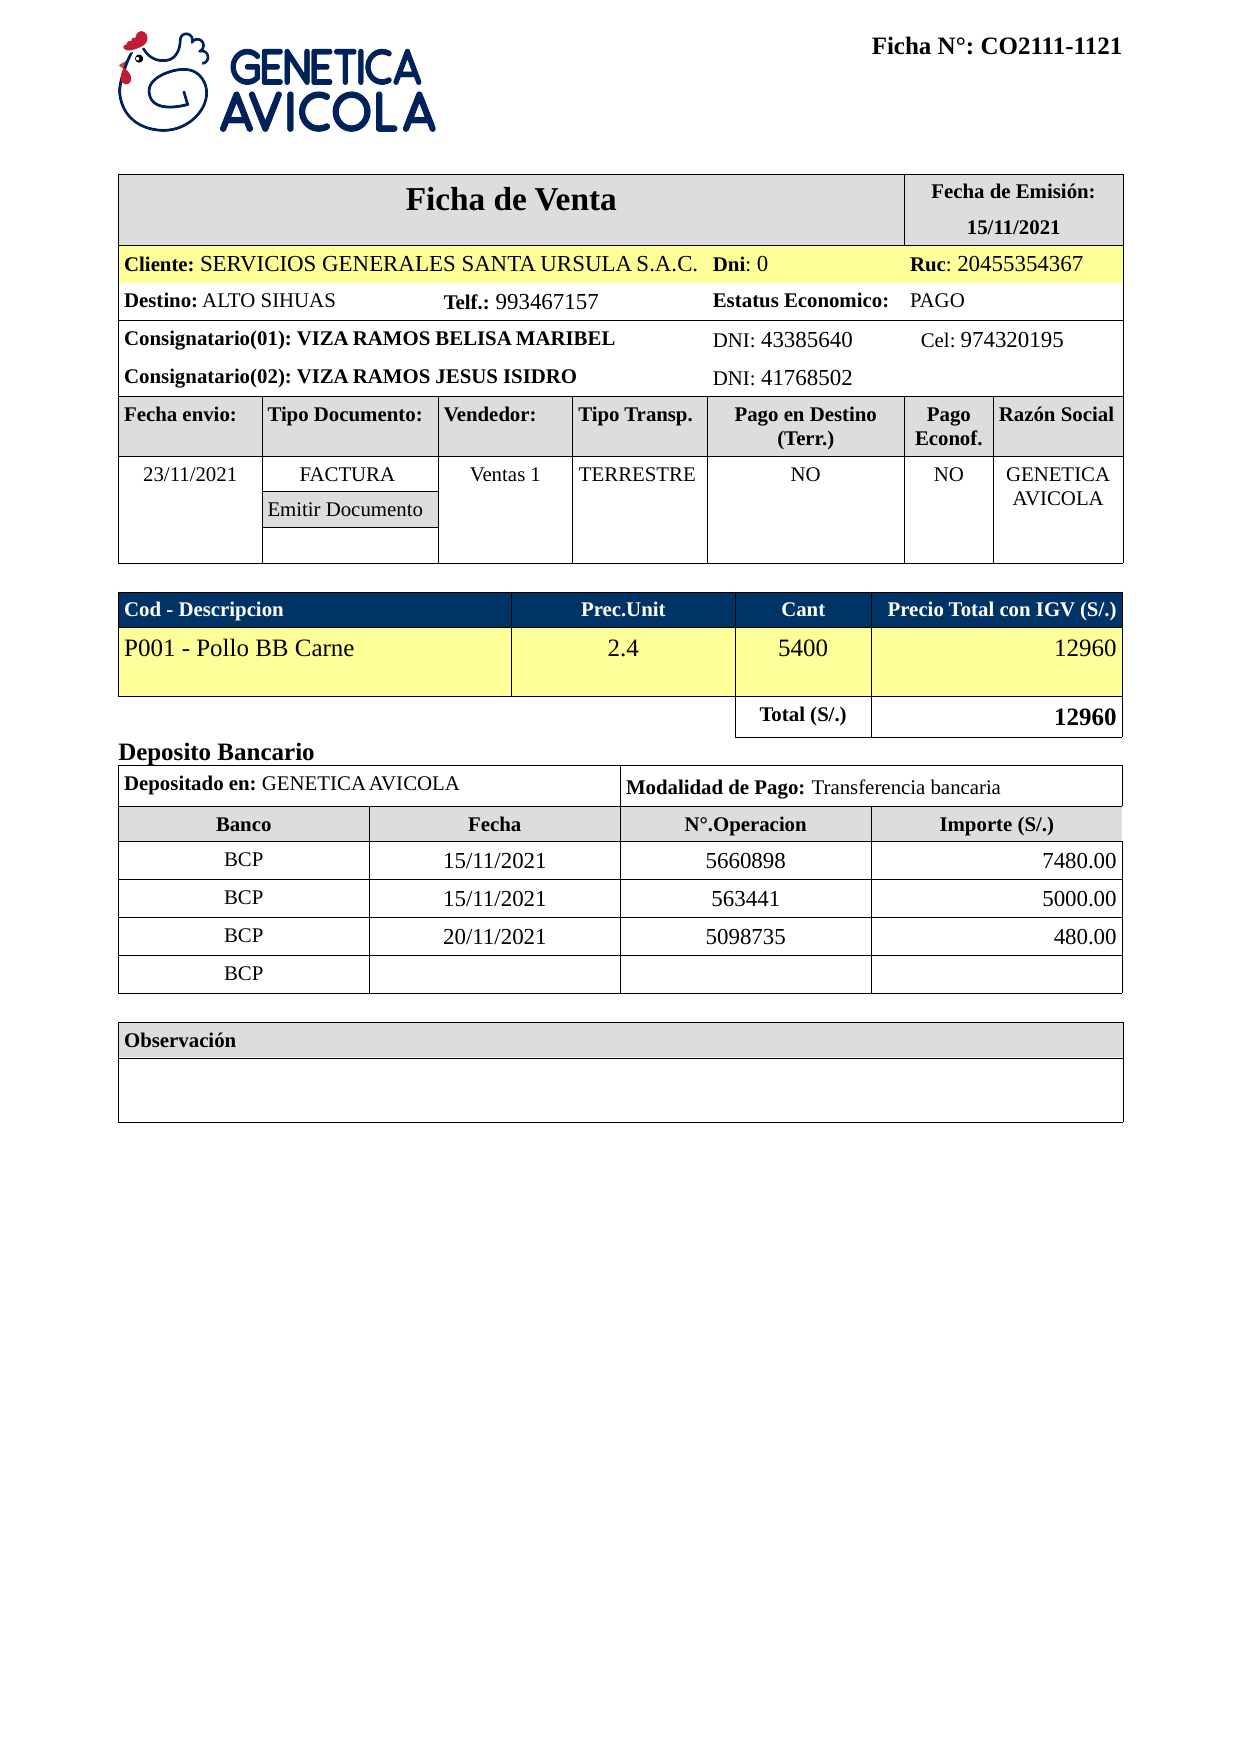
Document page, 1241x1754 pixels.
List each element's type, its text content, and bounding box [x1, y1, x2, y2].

table_cell [119, 1059, 1123, 1122]
table_header Ficha de Venta [119, 175, 904, 245]
table_cell Pago Econof. [905, 397, 993, 456]
table_cell 5000.00 [872, 880, 1122, 917]
table_header Precio Total con IGV (S/.) [872, 593, 1122, 627]
table_cell 15/11/2021 [905, 209, 1123, 245]
table_cell Consignatario(02): VIZA RAMOS JESUS ISIDRO [119, 358, 707, 396]
table_cell [511, 697, 735, 737]
table_cell Fecha [370, 807, 620, 841]
table_cell BCP [119, 956, 369, 993]
table_cell Destino: ALTO SIHUAS [119, 283, 438, 320]
table_header Cant [736, 593, 871, 627]
table_cell [370, 956, 620, 993]
table_cell FACTURA [263, 457, 438, 491]
table_cell 23/11/2021 [119, 457, 262, 563]
table_cell Estatus Economico: [707, 283, 904, 320]
table_cell Tipo Documento: [263, 397, 438, 456]
picture [118, 31, 436, 132]
table_cell 12960 [872, 697, 1122, 737]
table_cell TERRESTRE [573, 457, 707, 563]
table_cell NO [708, 457, 904, 563]
table_header Cod - Descripcion [119, 593, 511, 627]
table_cell GENETICA AVICOLA [994, 457, 1123, 563]
table_cell Fecha envio: [119, 397, 262, 456]
table_cell DNI: 41768502 [707, 358, 1123, 396]
table_cell Cliente: SERVICIOS GENERALES SANTA URSULA S.A.C. [119, 246, 707, 283]
table_cell Tipo Transp. [573, 397, 707, 456]
table_cell DNI: 43385640 [707, 321, 915, 358]
table_cell NO [905, 457, 993, 563]
table_cell BCP [119, 842, 369, 879]
table_header Fecha de Emisión: [905, 175, 1123, 209]
table_cell Ruc: 20455354367 [904, 246, 1123, 283]
text Deposito Bancario [118, 737, 1122, 765]
table_cell Cel: 974320195 [915, 321, 1123, 358]
table_cell 563441 [621, 880, 871, 917]
table_cell Emitir Documento [263, 492, 438, 527]
table_cell BCP [119, 918, 369, 955]
table_cell [263, 528, 438, 563]
table_cell Importe (S/.) [872, 807, 1122, 841]
table_cell 2.4 [512, 628, 735, 696]
table_cell 7480.00 [872, 842, 1122, 879]
table_cell 12960 [872, 628, 1122, 696]
table_cell 15/11/2021 [370, 842, 620, 879]
table_cell 5660898 [621, 842, 871, 879]
table_cell Ventas 1 [439, 457, 572, 563]
table_cell Banco [119, 807, 369, 841]
table_cell 15/11/2021 [370, 880, 620, 917]
table_cell Dni: 0 [707, 246, 904, 283]
table_cell 480.00 [872, 918, 1122, 955]
table_cell Pago en Destino (Terr.) [708, 397, 904, 456]
table_header Observación [119, 1023, 1123, 1057]
table_cell P001 - Pollo BB Carne [119, 628, 511, 696]
table_cell N°.Operacion [621, 807, 871, 841]
table_cell 5098735 [621, 918, 871, 955]
table_cell 20/11/2021 [370, 918, 620, 955]
table_header Modalidad de Pago: Transferencia bancaria [621, 766, 1122, 806]
table_cell Vendedor: [439, 397, 572, 456]
table_cell [118, 697, 511, 737]
table_cell 5400 [736, 628, 871, 696]
table_header Prec.Unit [512, 593, 735, 627]
table_cell Telf.: 993467157 [438, 283, 707, 320]
table_cell Consignatario(01): VIZA RAMOS BELISA MARIBEL [119, 321, 707, 358]
table_header Depositado en: GENETICA AVICOLA [119, 766, 620, 806]
table_cell PAGO [904, 283, 1123, 320]
table_cell Total (S/.) [736, 697, 871, 737]
table_cell BCP [119, 880, 369, 917]
table_cell [872, 956, 1122, 993]
table_cell [621, 956, 871, 993]
table_cell Razón Social [994, 397, 1123, 456]
